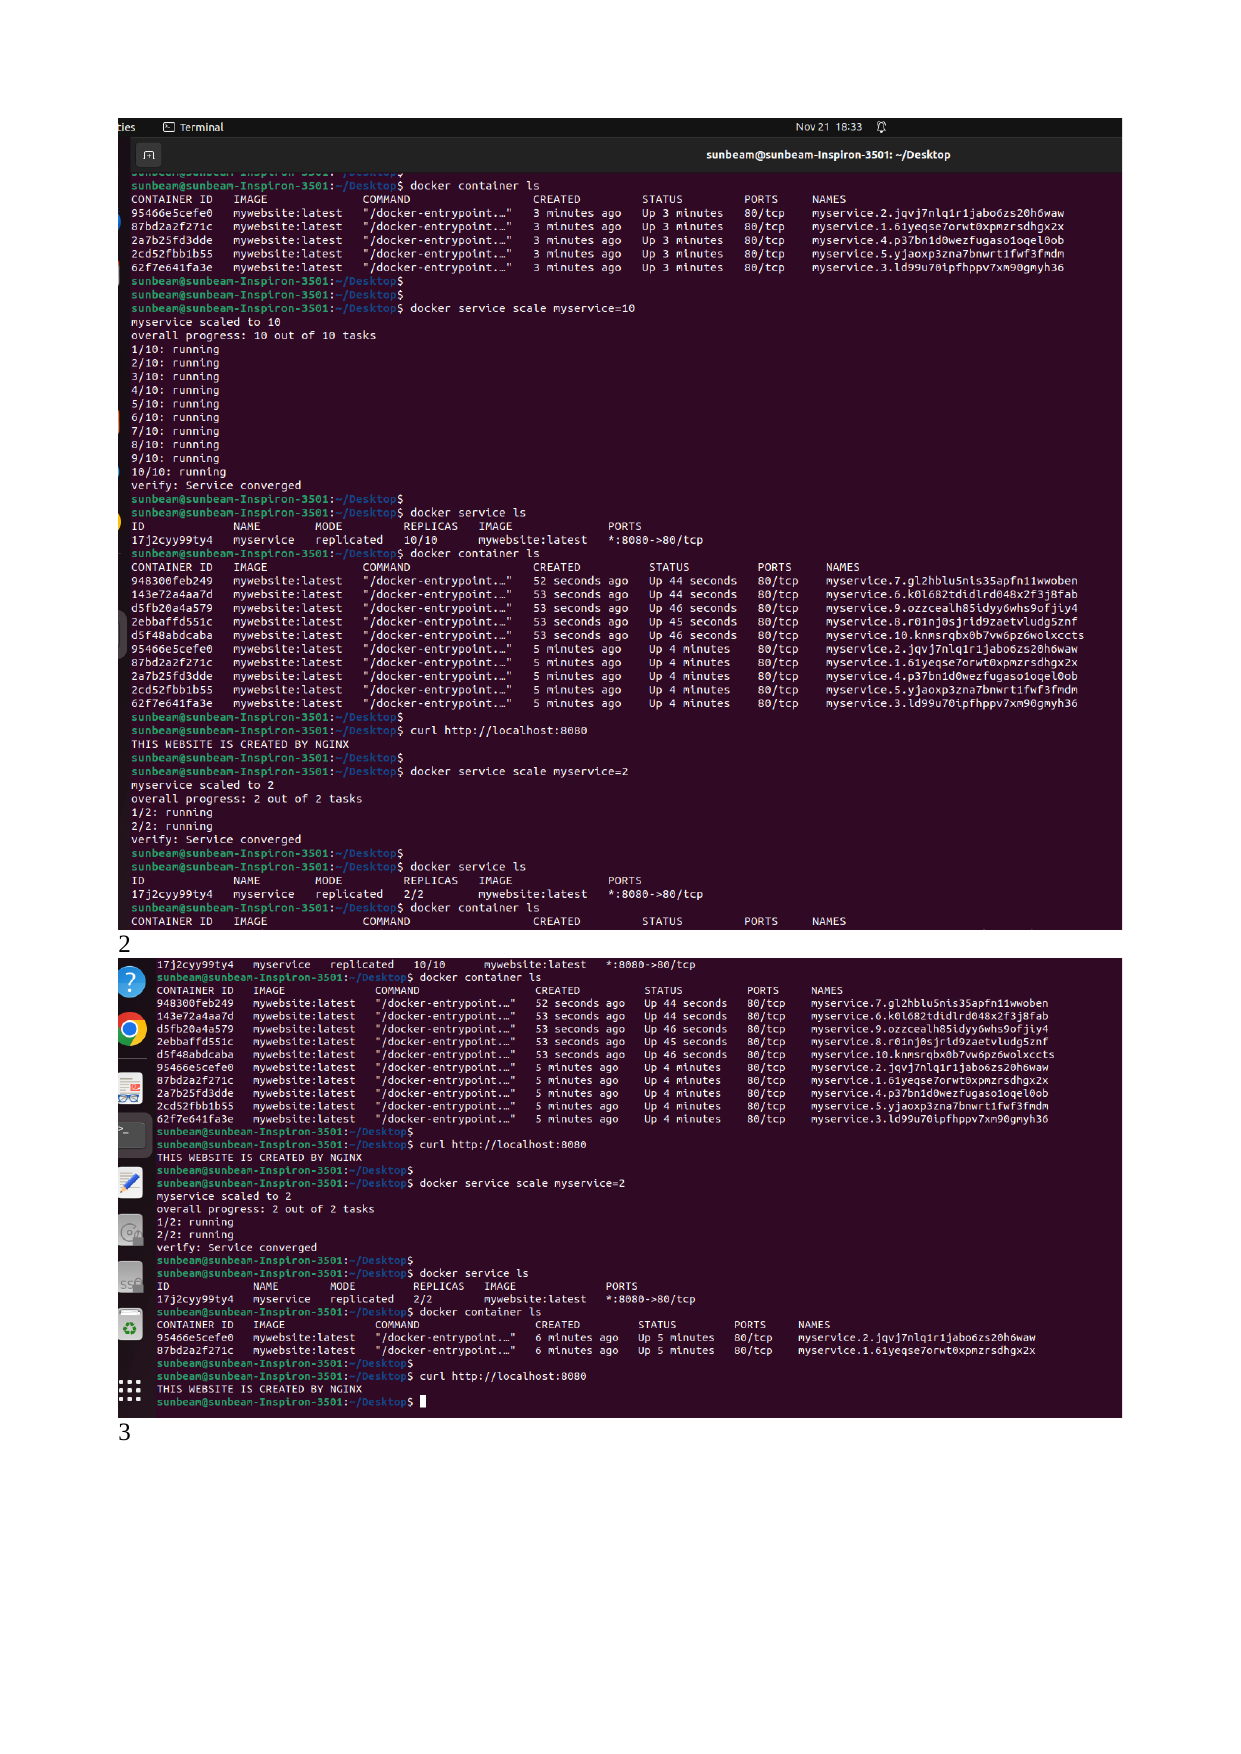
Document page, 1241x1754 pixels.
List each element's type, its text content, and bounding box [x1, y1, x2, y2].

picture [118, 958, 1123, 1418]
picture [118, 118, 1123, 930]
text 3 [118, 1418, 1122, 1446]
text 2 [118, 930, 1122, 958]
